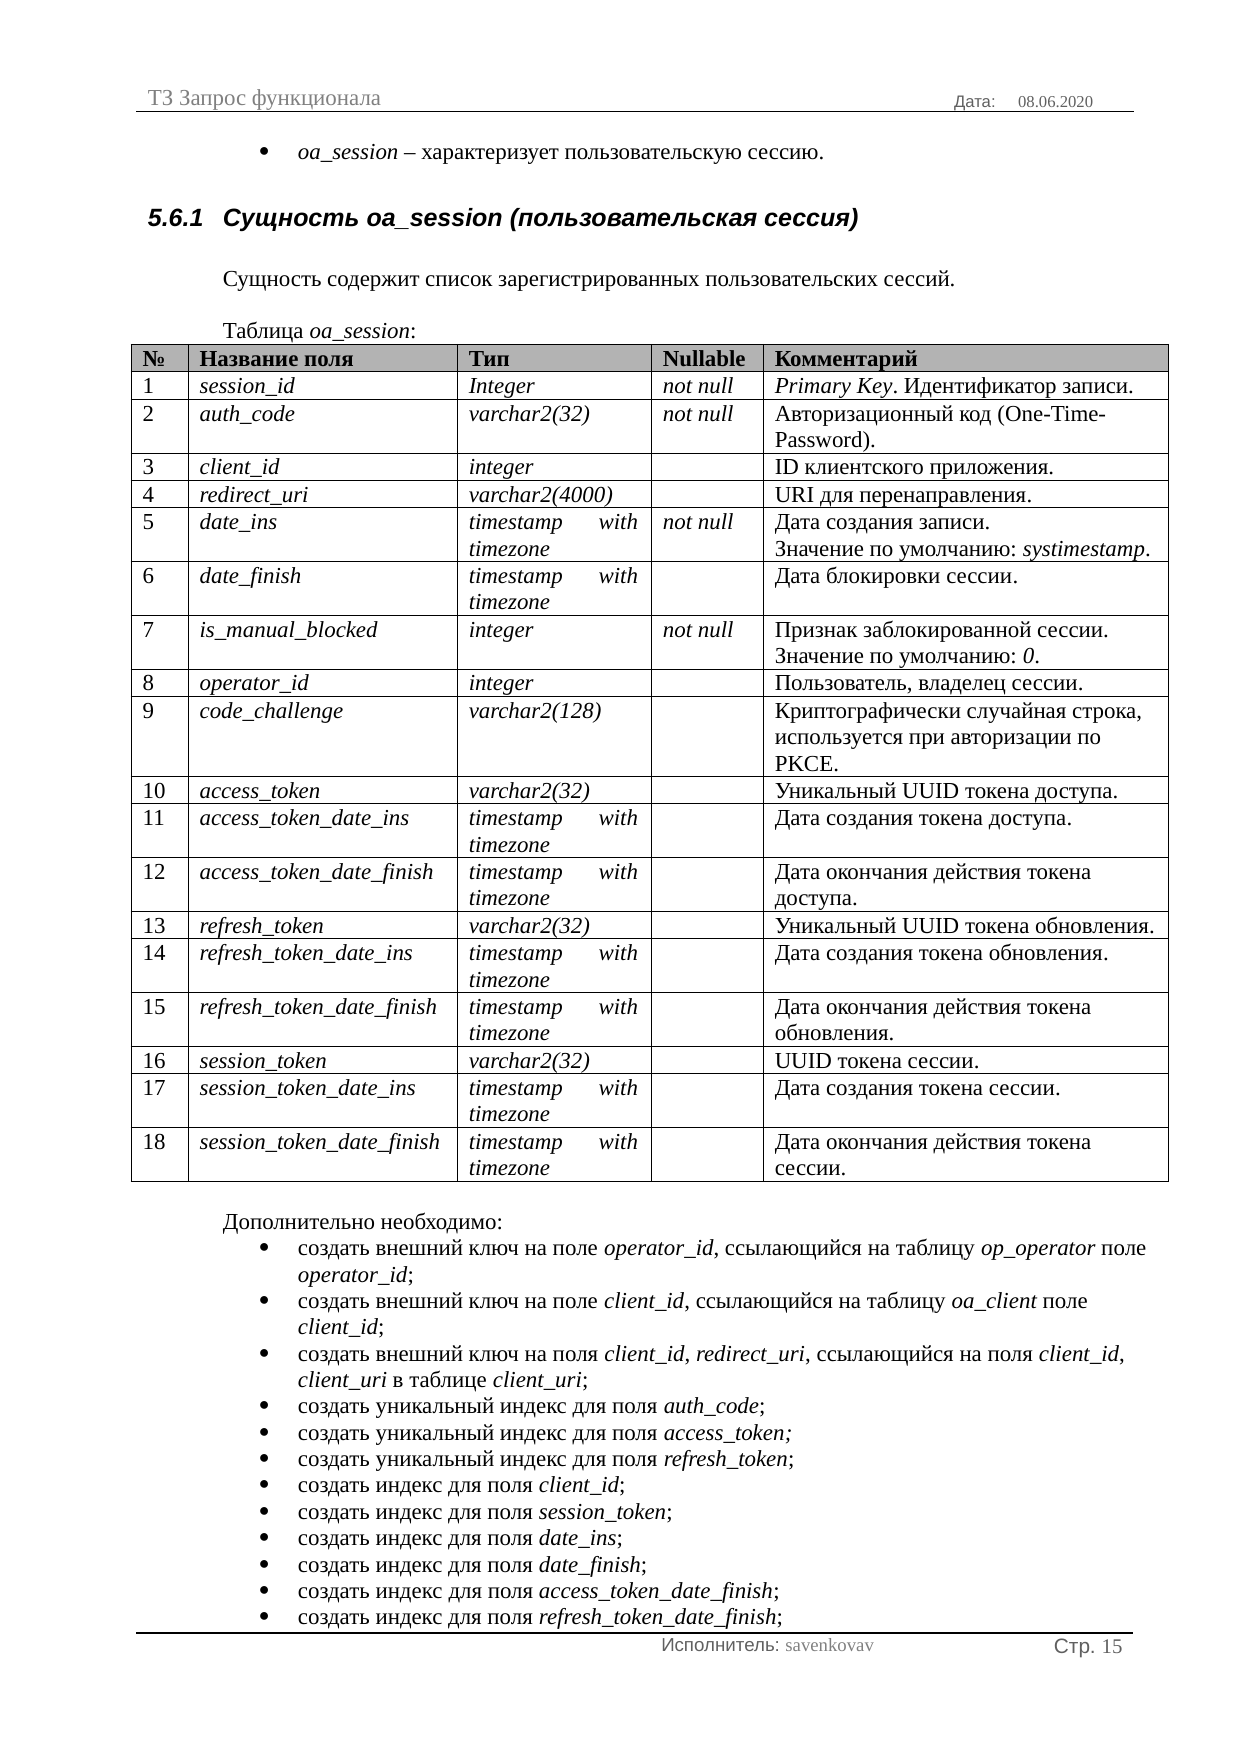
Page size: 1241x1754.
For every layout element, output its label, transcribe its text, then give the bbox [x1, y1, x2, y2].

table_cell varchar2(4000) [458, 481, 651, 507]
list создать уникальный индекс для поля auth_code; [260, 1392, 1152, 1419]
table_cell Уникальный UUID токена доступа. [764, 777, 1168, 803]
table_cell varchar2(32) [458, 1047, 651, 1073]
table_cell not null [652, 372, 763, 399]
table_cell [652, 912, 763, 938]
table_cell [652, 697, 763, 776]
table_cell 3 [132, 454, 188, 480]
table_cell refresh_token_date_finish [189, 993, 457, 1046]
table_header № [132, 345, 188, 371]
table_cell date_finish [189, 562, 457, 615]
table_cell date_ins [189, 508, 457, 561]
table_cell 10 [132, 777, 188, 803]
table_cell access_token_date_finish [189, 858, 457, 911]
table_cell Дата создания токена сессии. [764, 1074, 1168, 1127]
table_cell [652, 858, 763, 911]
list создать уникальный индекс для поля refresh_token; [260, 1445, 1152, 1472]
list oa_session – характеризует пользовательскую сессию. [260, 138, 1152, 164]
list создать внешний ключ на поле operator_id, ссылающийся на таблицу op_operator поле operator_id; [260, 1234, 1152, 1287]
table_cell 13 [132, 912, 188, 938]
table_cell UUID токена сессии. [764, 1047, 1168, 1073]
table_cell session_token [189, 1047, 457, 1073]
table_cell Дата создания токена доступа. [764, 804, 1168, 857]
table_cell 4 [132, 481, 188, 507]
table_cell 15 [132, 993, 188, 1046]
table_cell timestamp with timezone [458, 993, 651, 1046]
table_cell not null [652, 400, 763, 452]
table_cell integer [458, 454, 651, 480]
table_cell [652, 562, 763, 615]
table_cell timestamp with timezone [458, 939, 651, 992]
table_cell varchar2(32) [458, 400, 651, 452]
subtitle Сущность oa_session (пользовательская сессия) [148, 203, 1152, 232]
table_cell [652, 1047, 763, 1073]
table_cell integer [458, 616, 651, 668]
table_cell access_token [189, 777, 457, 803]
table_cell 1 [132, 372, 188, 399]
table_cell 6 [132, 562, 188, 615]
table_cell Дата окончания действия токена обновления. [764, 993, 1168, 1046]
table_cell [652, 1074, 763, 1127]
table_cell varchar2(32) [458, 777, 651, 803]
table_cell code_challenge [189, 697, 457, 776]
table_cell timestamp with timezone [458, 508, 651, 561]
table_cell access_token_date_ins [189, 804, 457, 857]
table_header Nullable [652, 345, 763, 371]
table_cell 5 [132, 508, 188, 561]
table_cell redirect_uri [189, 481, 457, 507]
table_cell 12 [132, 858, 188, 911]
table_cell 2 [132, 400, 188, 452]
table_cell timestamp with timezone [458, 858, 651, 911]
table_cell Криптографически случайная строка, используется при авторизации по PKCE. [764, 697, 1168, 776]
list создать индекс для поля date_finish; [260, 1551, 1152, 1577]
table_cell timestamp with timezone [458, 804, 651, 857]
table_cell auth_code [189, 400, 457, 452]
table_cell 18 [132, 1128, 188, 1181]
table_cell 11 [132, 804, 188, 857]
table_cell Дата создания записи. Значение по умолчанию: systimestamp. [764, 508, 1168, 561]
table_cell not null [652, 616, 763, 668]
table_cell Дата создания токена обновления. [764, 939, 1168, 992]
list создать индекс для поля client_id; [260, 1472, 1152, 1498]
table_header Комментарий [764, 345, 1168, 371]
table_cell client_id [189, 454, 457, 480]
table_cell session_token_date_finish [189, 1128, 457, 1181]
text Таблица oa_session: [223, 317, 1152, 344]
table_cell 14 [132, 939, 188, 992]
table_cell Пользователь, владелец сессии. [764, 670, 1168, 696]
table_cell Признак заблокированной сессии. Значение по умолчанию: 0. [764, 616, 1168, 668]
table_cell Primary Key. Идентификатор записи. [764, 372, 1168, 399]
table_header Название поля [189, 345, 457, 371]
table_cell [652, 670, 763, 696]
table_cell [652, 939, 763, 992]
table_cell refresh_token_date_ins [189, 939, 457, 992]
table_cell Дата блокировки сессии. [764, 562, 1168, 615]
table_cell not null [652, 508, 763, 561]
table_cell URI для перенаправления. [764, 481, 1168, 507]
table_cell [652, 481, 763, 507]
table_cell 8 [132, 670, 188, 696]
table_cell timestamp with timezone [458, 1074, 651, 1127]
list создать уникальный индекс для поля access_token; [260, 1419, 1152, 1445]
table_cell timestamp with timezone [458, 562, 651, 615]
table_cell [652, 777, 763, 803]
list создать индекс для поля refresh_token_date_finish; [260, 1603, 1152, 1630]
table_cell Дата окончания действия токена доступа. [764, 858, 1168, 911]
text Сущность содержит список зарегистрированных пользовательских сессий. [223, 265, 1152, 291]
table_header Тип [458, 345, 651, 371]
list создать индекс для поля session_token; [260, 1498, 1152, 1524]
table_cell refresh_token [189, 912, 457, 938]
table_cell 9 [132, 697, 188, 776]
table_cell 7 [132, 616, 188, 668]
table_cell Авторизационный код (One-Time-Password). [764, 400, 1168, 452]
table_cell [652, 454, 763, 480]
table_cell [652, 804, 763, 857]
table_cell varchar2(128) [458, 697, 651, 776]
list создать внешний ключ на поля client_id, redirect_uri, ссылающийся на поля client_id, client_uri в таблице client_uri; [260, 1340, 1152, 1392]
table_cell integer [458, 670, 651, 696]
table_cell [652, 1128, 763, 1181]
table_cell Дата окончания действия токена сессии. [764, 1128, 1168, 1181]
text Дополнительно необходимо: [223, 1208, 1152, 1234]
table_cell [652, 993, 763, 1046]
table_cell timestamp with timezone [458, 1128, 651, 1181]
table_cell ID клиентского приложения. [764, 454, 1168, 480]
table_cell session_token_date_ins [189, 1074, 457, 1127]
table_cell 16 [132, 1047, 188, 1073]
list создать внешний ключ на поле client_id, ссылающийся на таблицу oa_client поле client_id; [260, 1287, 1152, 1340]
table_cell Уникальный UUID токена обновления. [764, 912, 1168, 938]
list создать индекс для поля access_token_date_finish; [260, 1577, 1152, 1603]
table_cell session_id [189, 372, 457, 399]
table_cell Integer [458, 372, 651, 399]
table_cell is_manual_blocked [189, 616, 457, 668]
table_cell 17 [132, 1074, 188, 1127]
table_cell operator_id [189, 670, 457, 696]
table_cell varchar2(32) [458, 912, 651, 938]
list создать индекс для поля date_ins; [260, 1524, 1152, 1551]
